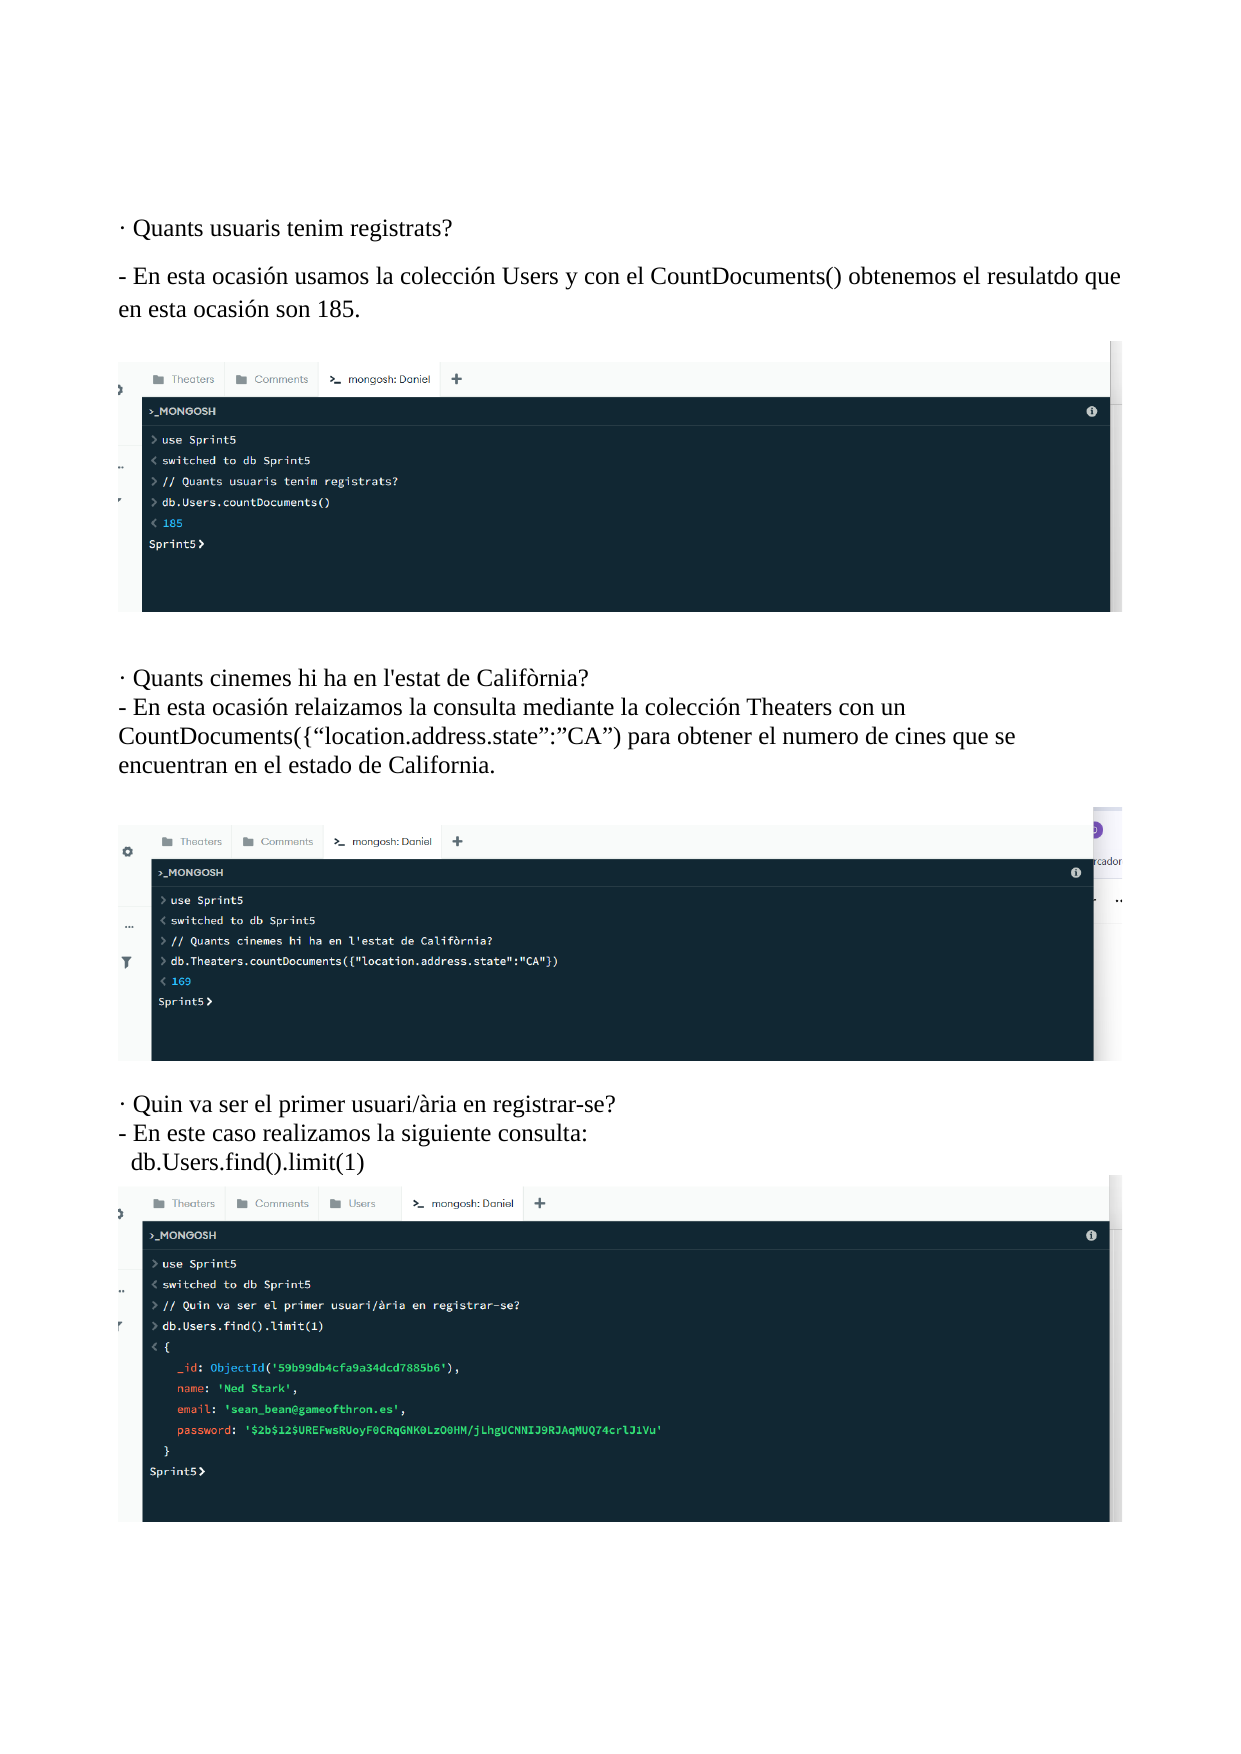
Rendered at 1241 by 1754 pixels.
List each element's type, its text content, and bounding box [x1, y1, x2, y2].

picture [118, 341, 1123, 612]
text db.Users.find().limit(1) [118, 1147, 1122, 1175]
text - En este caso realizamos la siguiente consulta: [118, 1118, 1122, 1147]
text - En esta ocasión usamos la colección Users y con el CountDocuments() obtenemos el resulatdo que en esta ocasión son 185. [118, 261, 1122, 323]
picture [118, 1175, 1123, 1522]
text · Quin va ser el primer usuari/ària en registrar-se? [118, 1089, 1122, 1118]
text · Quants usuaris tenim registrats? [118, 213, 1122, 242]
text - En esta ocasión relaizamos la consulta mediante la colección Theaters con un CountDocuments({“location.address.state”:”CA”) para obtener el numero de cines que se encuentran en el estado de California. [118, 692, 1122, 778]
picture [118, 807, 1123, 1061]
text · Quants cinemes hi ha en l'estat de Califòrnia? [118, 663, 1122, 692]
